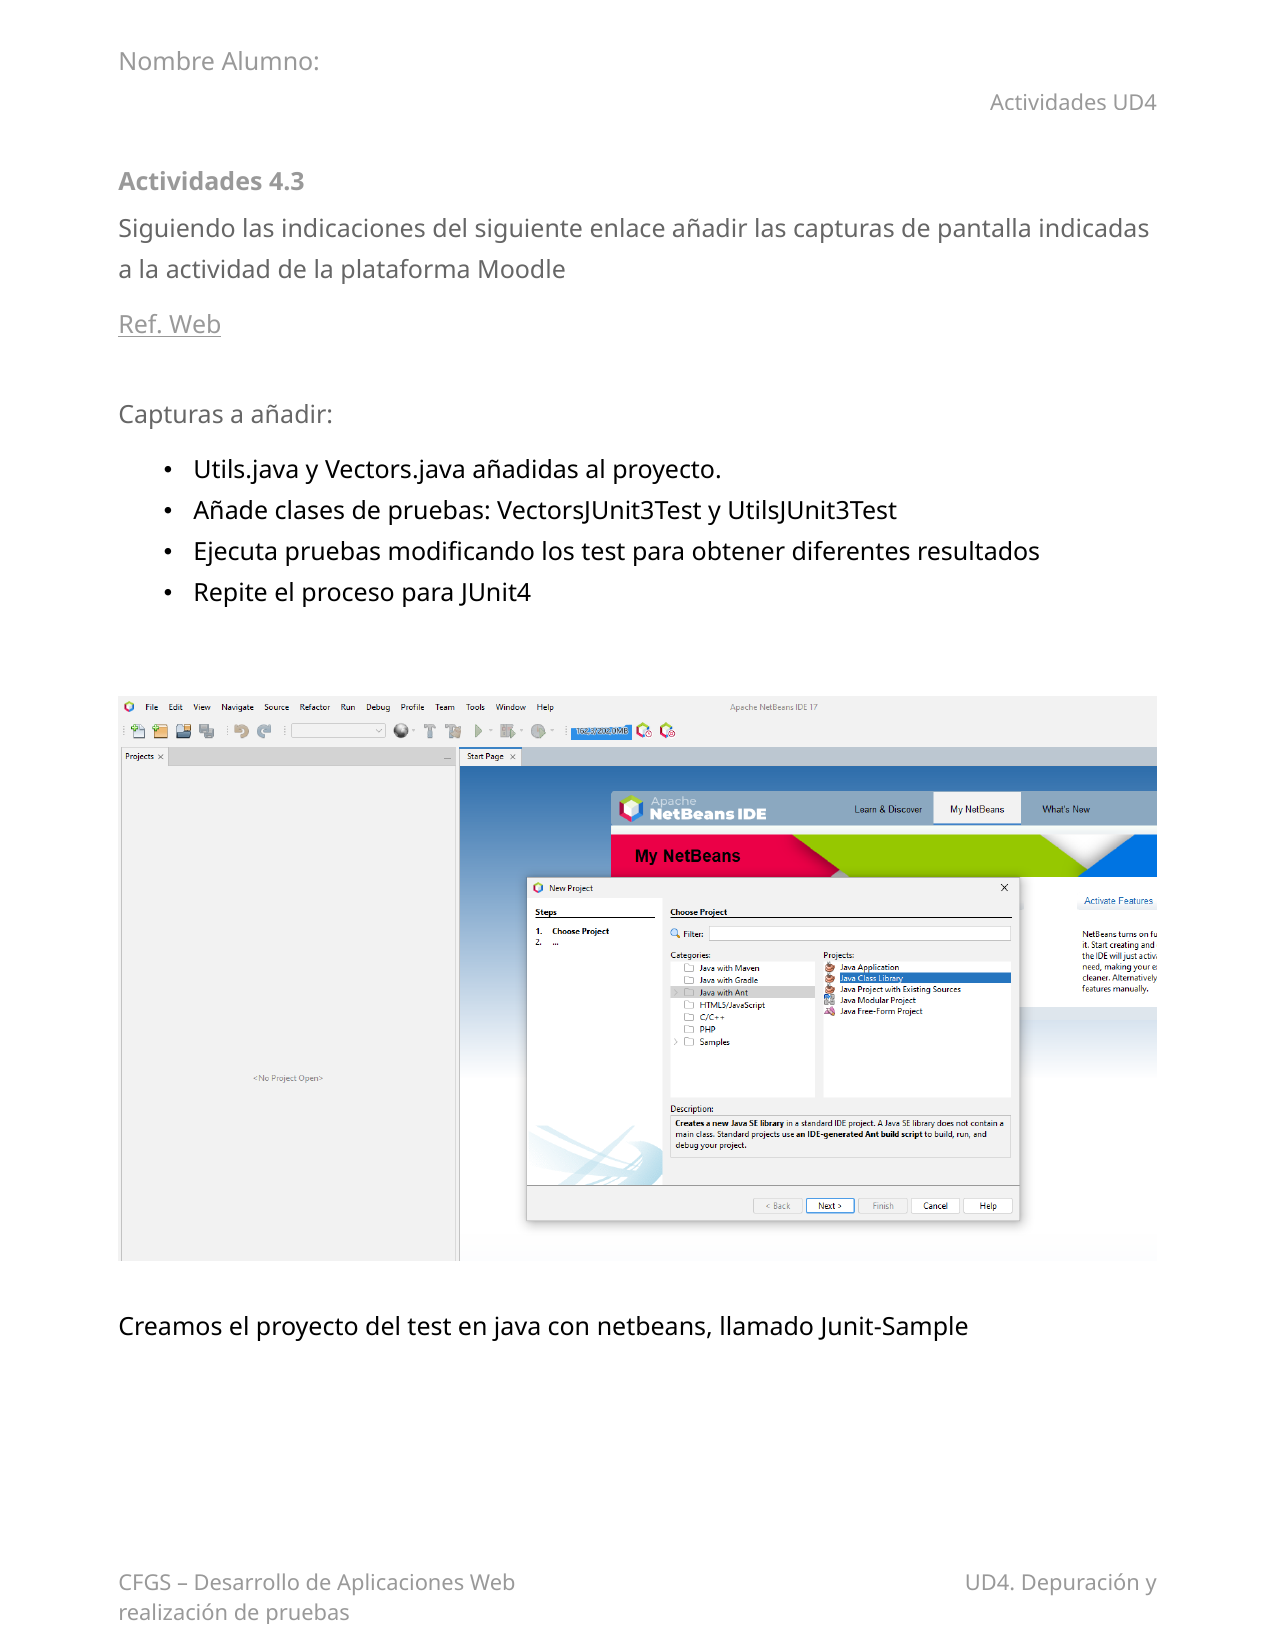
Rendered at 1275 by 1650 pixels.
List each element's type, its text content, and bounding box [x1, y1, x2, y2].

text Siguiendo las indicaciones del siguiente enlace añadir las capturas de pantalla indicadas a la actividad de la plataforma Moodle [118, 211, 1157, 285]
list Añade clases de pruebas: VectorsJUnit3Test y UtilsJUnit3Test [164, 492, 1157, 527]
list Ejecuta pruebas modificando los test para obtener diferentes resultados [164, 533, 1157, 567]
list Repite el proceso para JUnit4 [164, 574, 1157, 608]
picture [118, 696, 1157, 1261]
text Ref. Web [118, 307, 1157, 341]
text Creamos el proyecto del test en java con netbeans, llamado Junit-Sample [118, 1309, 1157, 1343]
subtitle Actividades 4.3 [118, 164, 1157, 198]
text Capturas a añadir: [118, 396, 1157, 430]
list Utils.java y Vectors.java añadidas al proyecto. [164, 452, 1157, 486]
